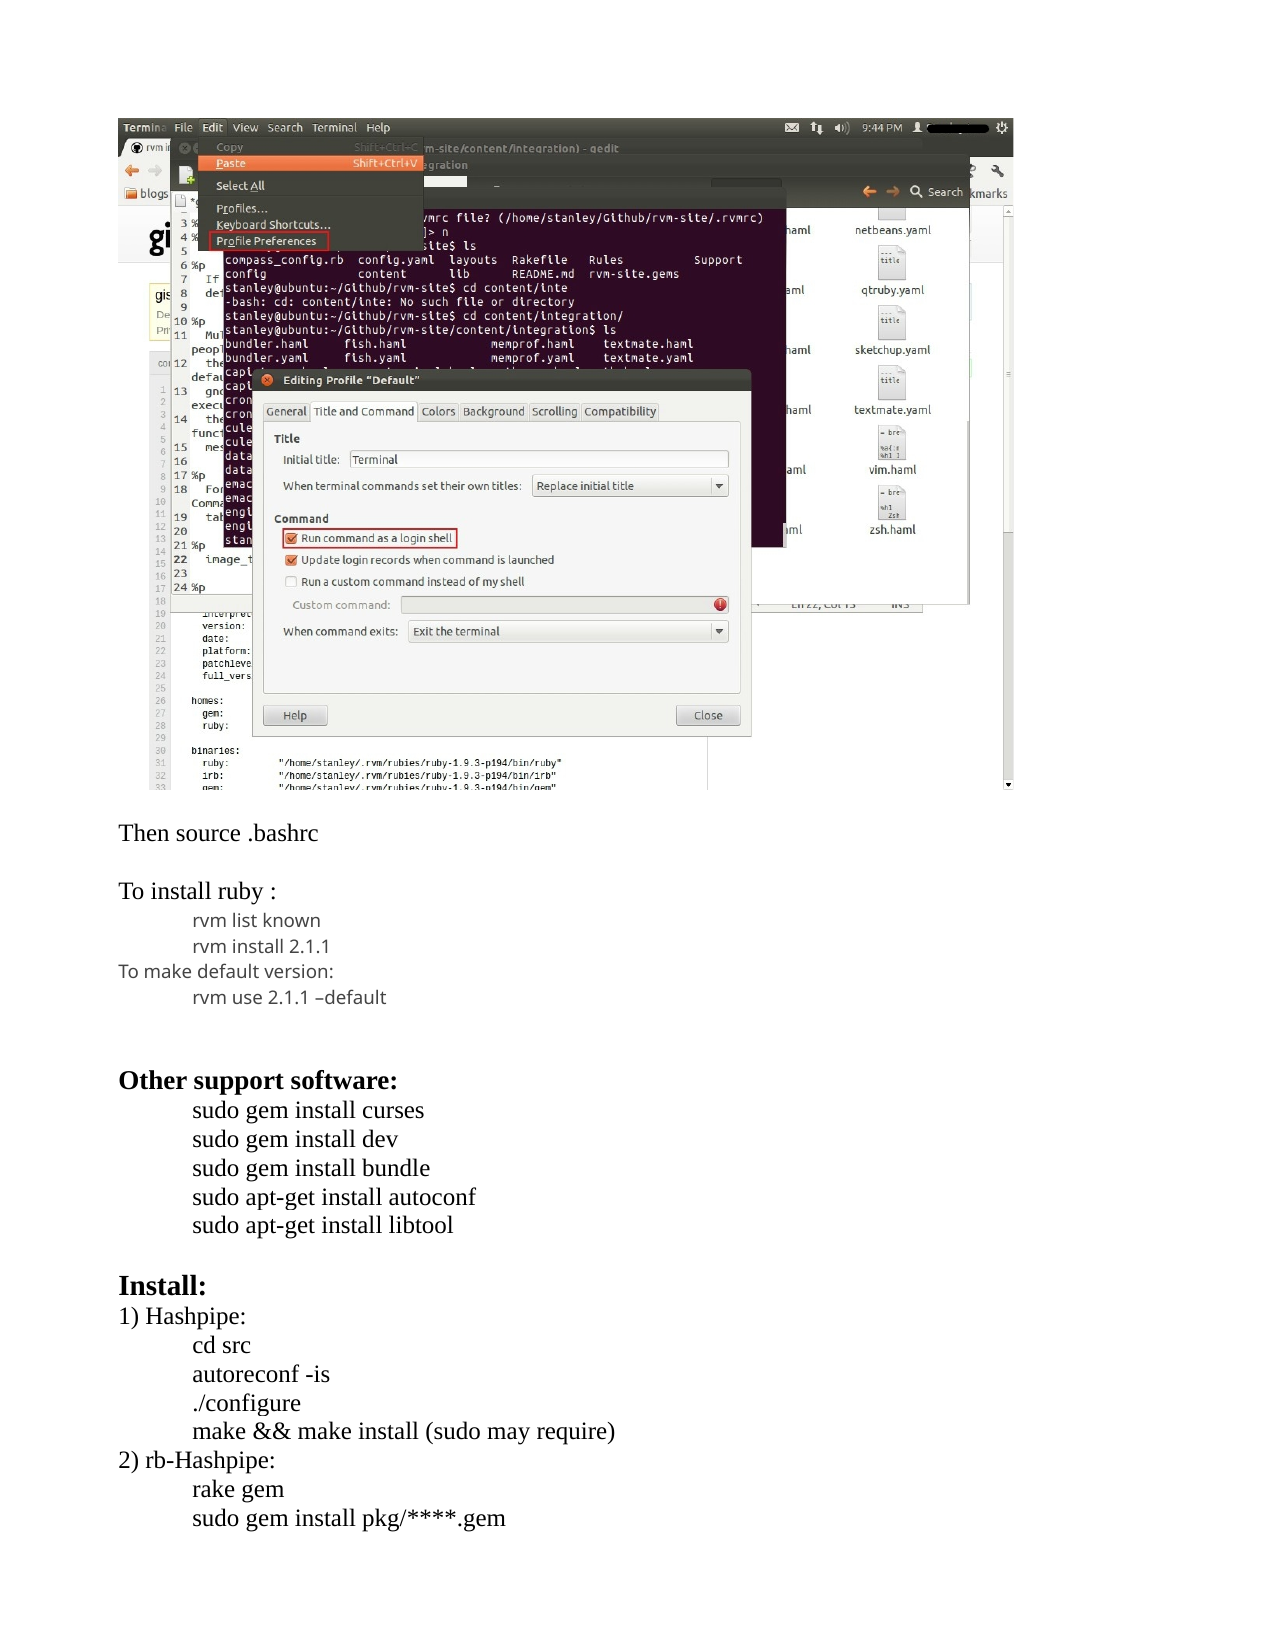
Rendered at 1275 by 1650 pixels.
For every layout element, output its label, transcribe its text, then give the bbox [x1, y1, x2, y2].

text autoreconf -is [118, 1359, 1157, 1388]
text Install: [118, 1268, 1157, 1301]
text sudo gem install curses [118, 1095, 1157, 1124]
text sudo gem install dev [118, 1124, 1157, 1153]
text To make default version: [118, 959, 1157, 984]
text Other support software: [118, 1064, 1157, 1095]
text rvm list known [118, 904, 1157, 933]
text rvm install 2.1.1 [118, 933, 1157, 959]
text ./configure [118, 1388, 1157, 1416]
text Then source .bashrc [118, 818, 1157, 847]
text 1) Hashpipe: [118, 1301, 1157, 1330]
text rake gem [118, 1474, 1157, 1503]
text sudo gem install bundle [118, 1153, 1157, 1182]
text make && make install (sudo may require) [118, 1416, 1157, 1445]
picture [118, 118, 1014, 790]
text sudo apt-get install autoconf [118, 1182, 1157, 1210]
text rvm use 2.1.1 –default [118, 984, 1157, 1010]
text To install ruby : [118, 876, 1157, 904]
text sudo gem install pkg/****.gem [118, 1503, 1157, 1531]
text sudo apt-get install libtool [118, 1210, 1157, 1239]
text cd src [118, 1330, 1157, 1359]
text 2) rb-Hashpipe: [118, 1445, 1157, 1474]
